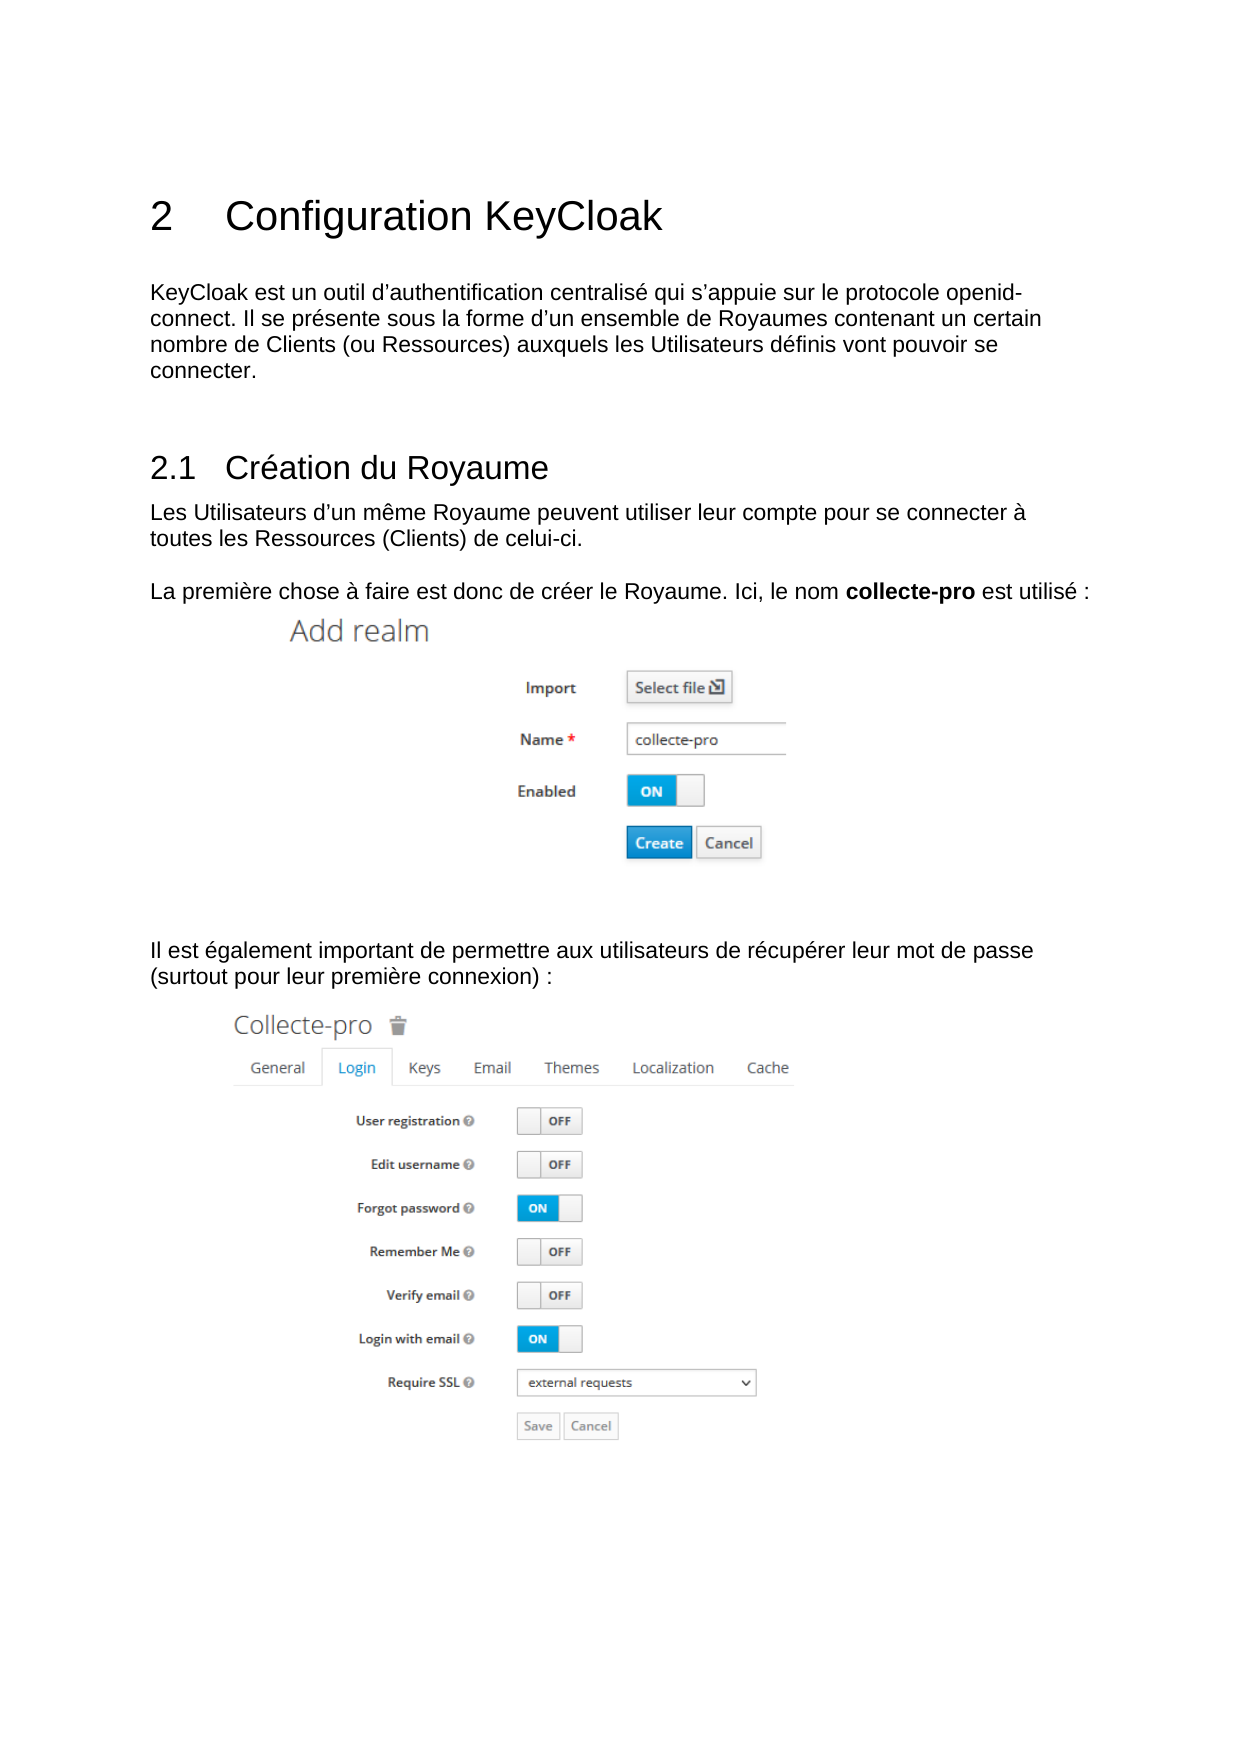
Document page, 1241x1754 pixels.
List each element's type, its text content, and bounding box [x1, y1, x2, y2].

picture [280, 610, 787, 884]
text KeyCloak est un outil d’authentification centralisé qui s’appuie sur le protocole openid-connect. Il se présente sous la forme d’un ensemble de Royaumes contenant un certain nombre de Clients (ou Ressources) auxquels les Utilisateurs définis vont pouvoir se connecter. [150, 278, 1090, 384]
text La première chose à faire est donc de créer le Royaume. Ici, le nom collecte-pro est utilisé : [150, 578, 1090, 604]
subtitle Configuration KeyCloak [150, 192, 1090, 239]
picture [225, 1002, 795, 1455]
subtitle Création du Royaume [150, 448, 1090, 486]
text Il est également important de permettre aux utilisateurs de récupérer leur mot de passe (surtout pour leur première connexion) : [150, 937, 1090, 989]
text Les Utilisateurs d’un même Royaume peuvent utiliser leur compte pour se connecter à toutes les Ressources (Clients) de celui-ci. [150, 499, 1090, 551]
